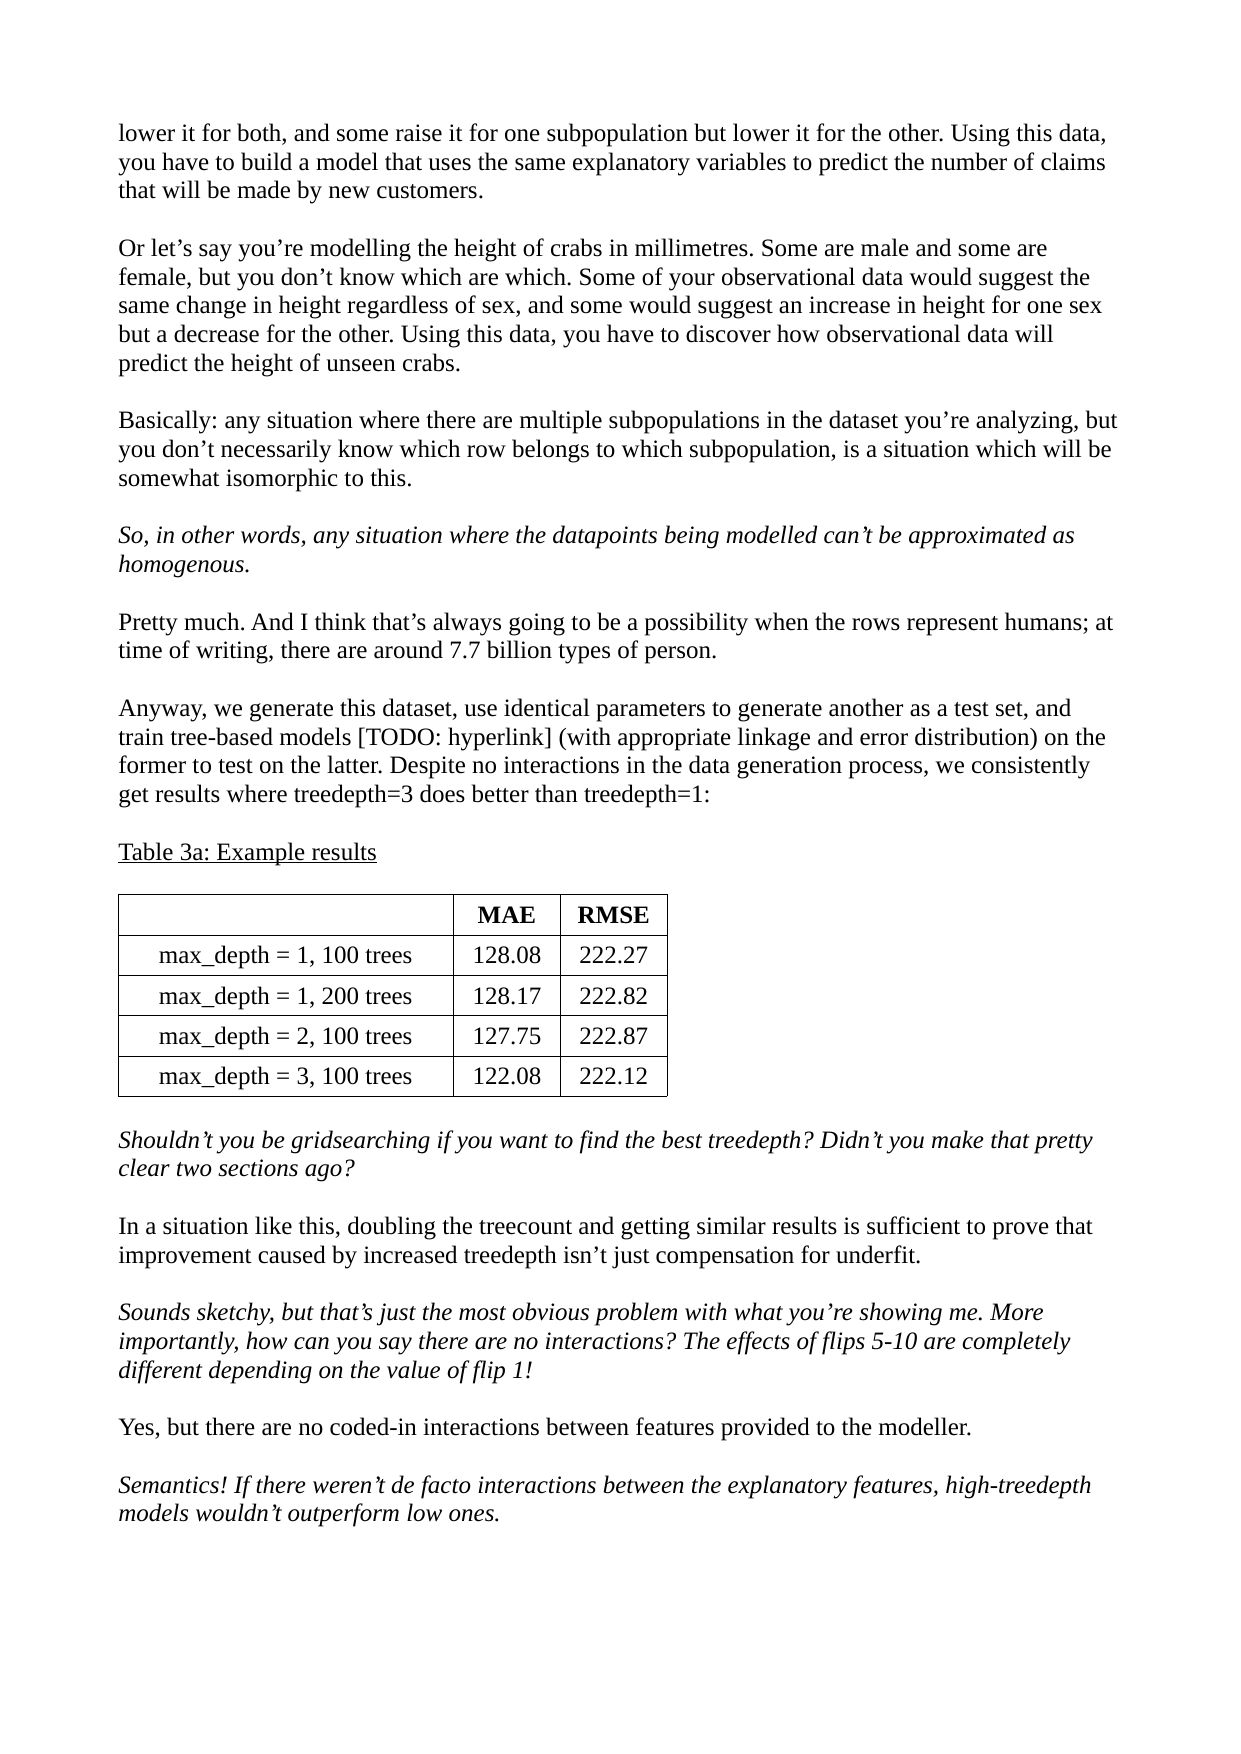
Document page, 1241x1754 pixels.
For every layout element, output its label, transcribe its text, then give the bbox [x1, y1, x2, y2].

text Yes, but there are no coded-in interactions between features provided to the modeller. [118, 1412, 1122, 1441]
table_cell max_depth = 2, 100 trees [119, 1016, 453, 1056]
table_header MAE [454, 895, 560, 935]
text Sounds sketchy, but that’s just the most obvious problem with what you’re showing me. More importantly, how can you say there are no interactions? The effects of flips 5-10 are completely different depending on the value of flip 1! [118, 1297, 1122, 1383]
text In a situation like this, doubling the treecount and getting similar results is sufficient to prove that improvement caused by increased treedepth isn’t just compensation for underfit. [118, 1211, 1122, 1268]
text Or let’s say you’re modelling the height of crabs in millimetres. Some are male and some are female, but you don’t know which are which. Some of your observational data would suggest the same change in height regardless of sex, and some would suggest an increase in height for one sex but a decrease for the other. Using this data, you have to discover how observational data will predict the height of unseen crabs. [118, 233, 1122, 377]
text So, in other words, any situation where the datapoints being modelled can’t be approximated as homogenous. [118, 521, 1122, 578]
table_cell 122.08 [454, 1057, 560, 1096]
table_cell 222.12 [561, 1057, 667, 1096]
table_cell 222.82 [561, 976, 667, 1015]
table_cell max_depth = 3, 100 trees [119, 1057, 453, 1096]
table_cell max_depth = 1, 200 trees [119, 976, 453, 1015]
table_cell 127.75 [454, 1016, 560, 1056]
text Shouldn’t you be gridsearching if you want to find the best treedepth? Didn’t you make that pretty clear two sections ago? [118, 1125, 1122, 1182]
text lower it for both, and some raise it for one subpopulation but lower it for the other. Using this data, you have to build a model that uses the same explanatory variables to predict the number of claims that will be made by new customers. [118, 118, 1122, 204]
text Semantics! If there weren’t de facto interactions between the explanatory features, high-treedepth models wouldn’t outperform low ones. [118, 1470, 1122, 1527]
table_cell 128.17 [454, 976, 560, 1015]
text Table 3a: Example results [118, 837, 1122, 866]
table_header RMSE [561, 895, 667, 935]
table_cell 222.87 [561, 1016, 667, 1056]
table_cell max_depth = 1, 100 trees [119, 936, 453, 975]
text Basically: any situation where there are multiple subpopulations in the dataset you’re analyzing, but you don’t necessarily know which row belongs to which subpopulation, is a situation which will be somewhat isomorphic to this. [118, 406, 1122, 492]
table_header [119, 895, 453, 935]
table_cell 128.08 [454, 936, 560, 975]
text Anyway, we generate this dataset, use identical parameters to generate another as a test set, and train tree-based models [TODO: hyperlink] (with appropriate linkage and error distribution) on the former to test on the latter. Despite no interactions in the data generation process, we consistently get results where treedepth=3 does better than treedepth=1: [118, 693, 1122, 808]
text Pretty much. And I think that’s always going to be a possibility when the rows represent humans; at time of writing, there are around 7.7 billion types of person. [118, 607, 1122, 664]
table_cell 222.27 [561, 936, 667, 975]
